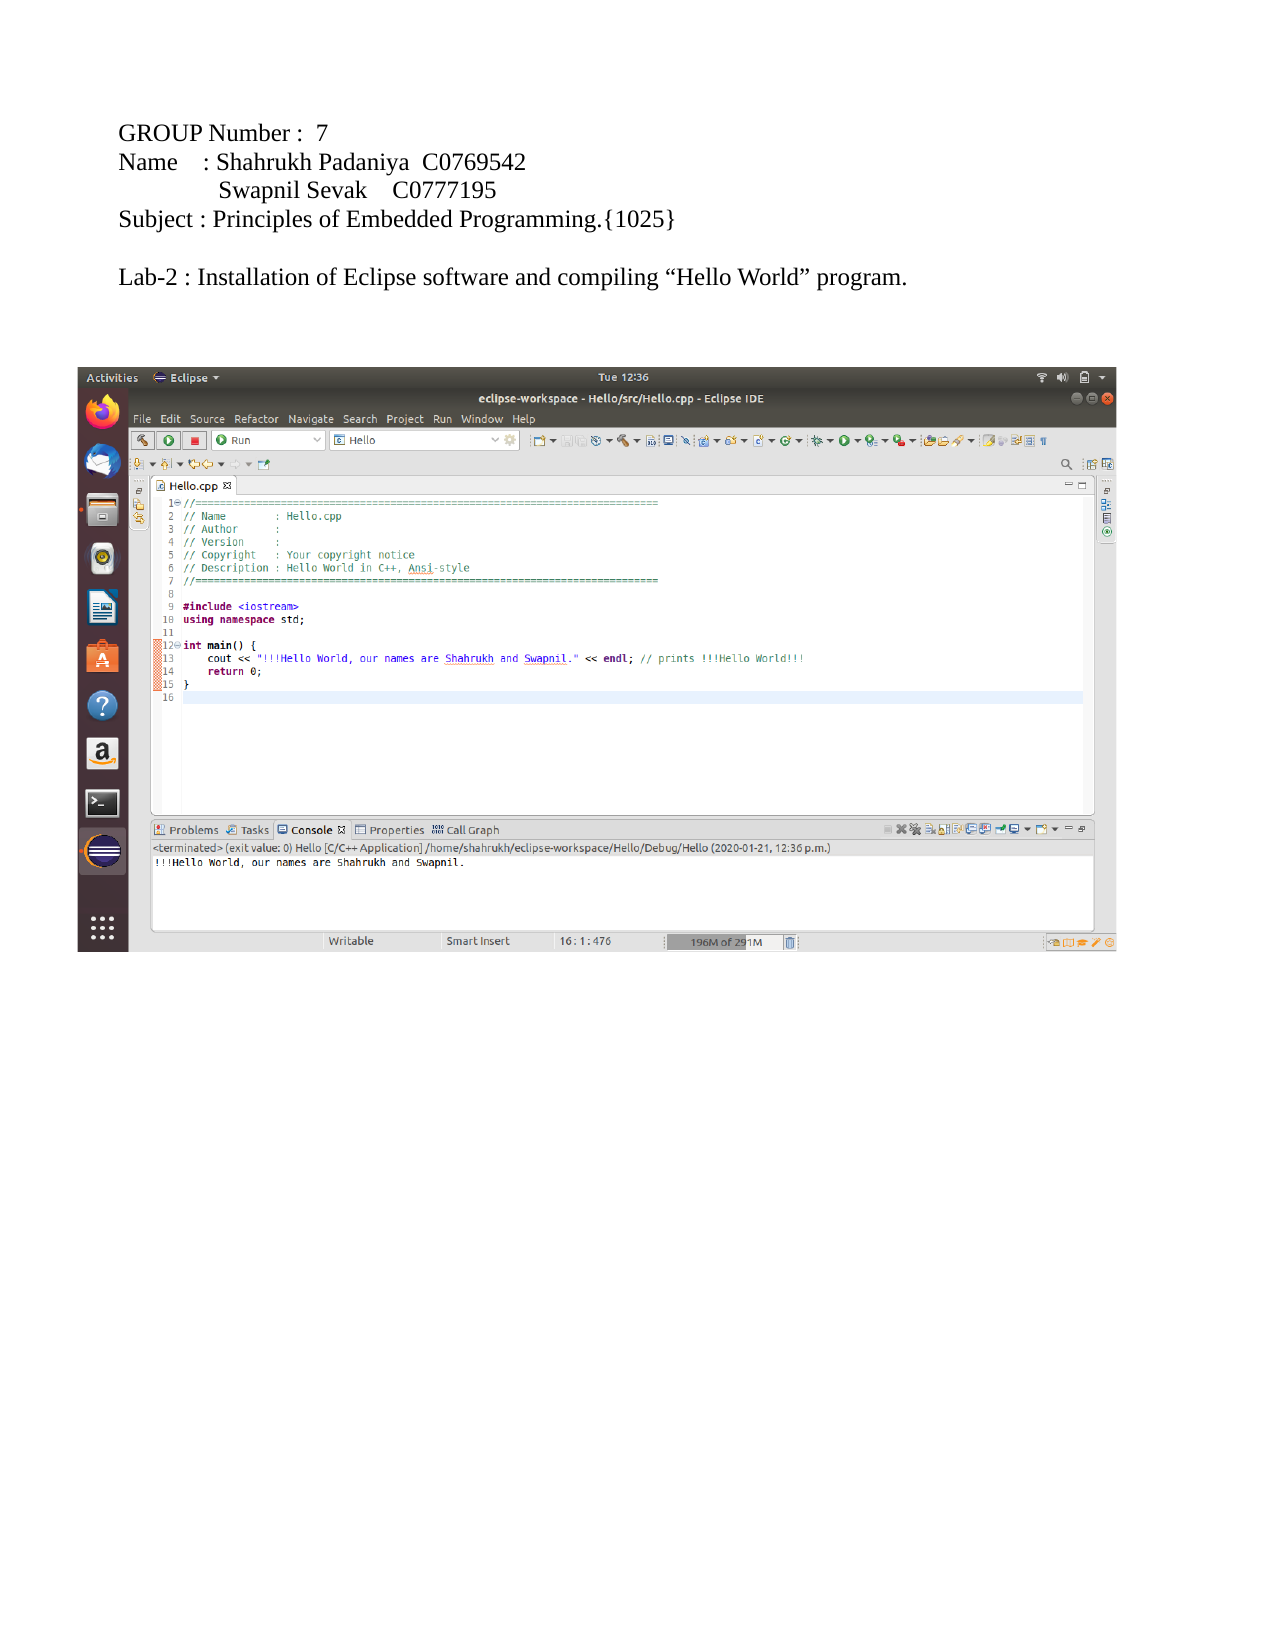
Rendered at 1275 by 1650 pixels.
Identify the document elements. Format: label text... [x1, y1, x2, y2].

text Subject : Principles of Embedded Programming.{1025} [118, 204, 1157, 233]
text Name : Shahrukh Padaniya C0769542 [118, 147, 1157, 176]
text Lab-2 : Installation of Eclipse software and compiling “Hello World” program. [118, 262, 1157, 291]
text Swapnil Sevak C0777195 [118, 176, 1157, 204]
text GROUP Number : 7 [118, 118, 1157, 147]
picture [77, 367, 1117, 952]
